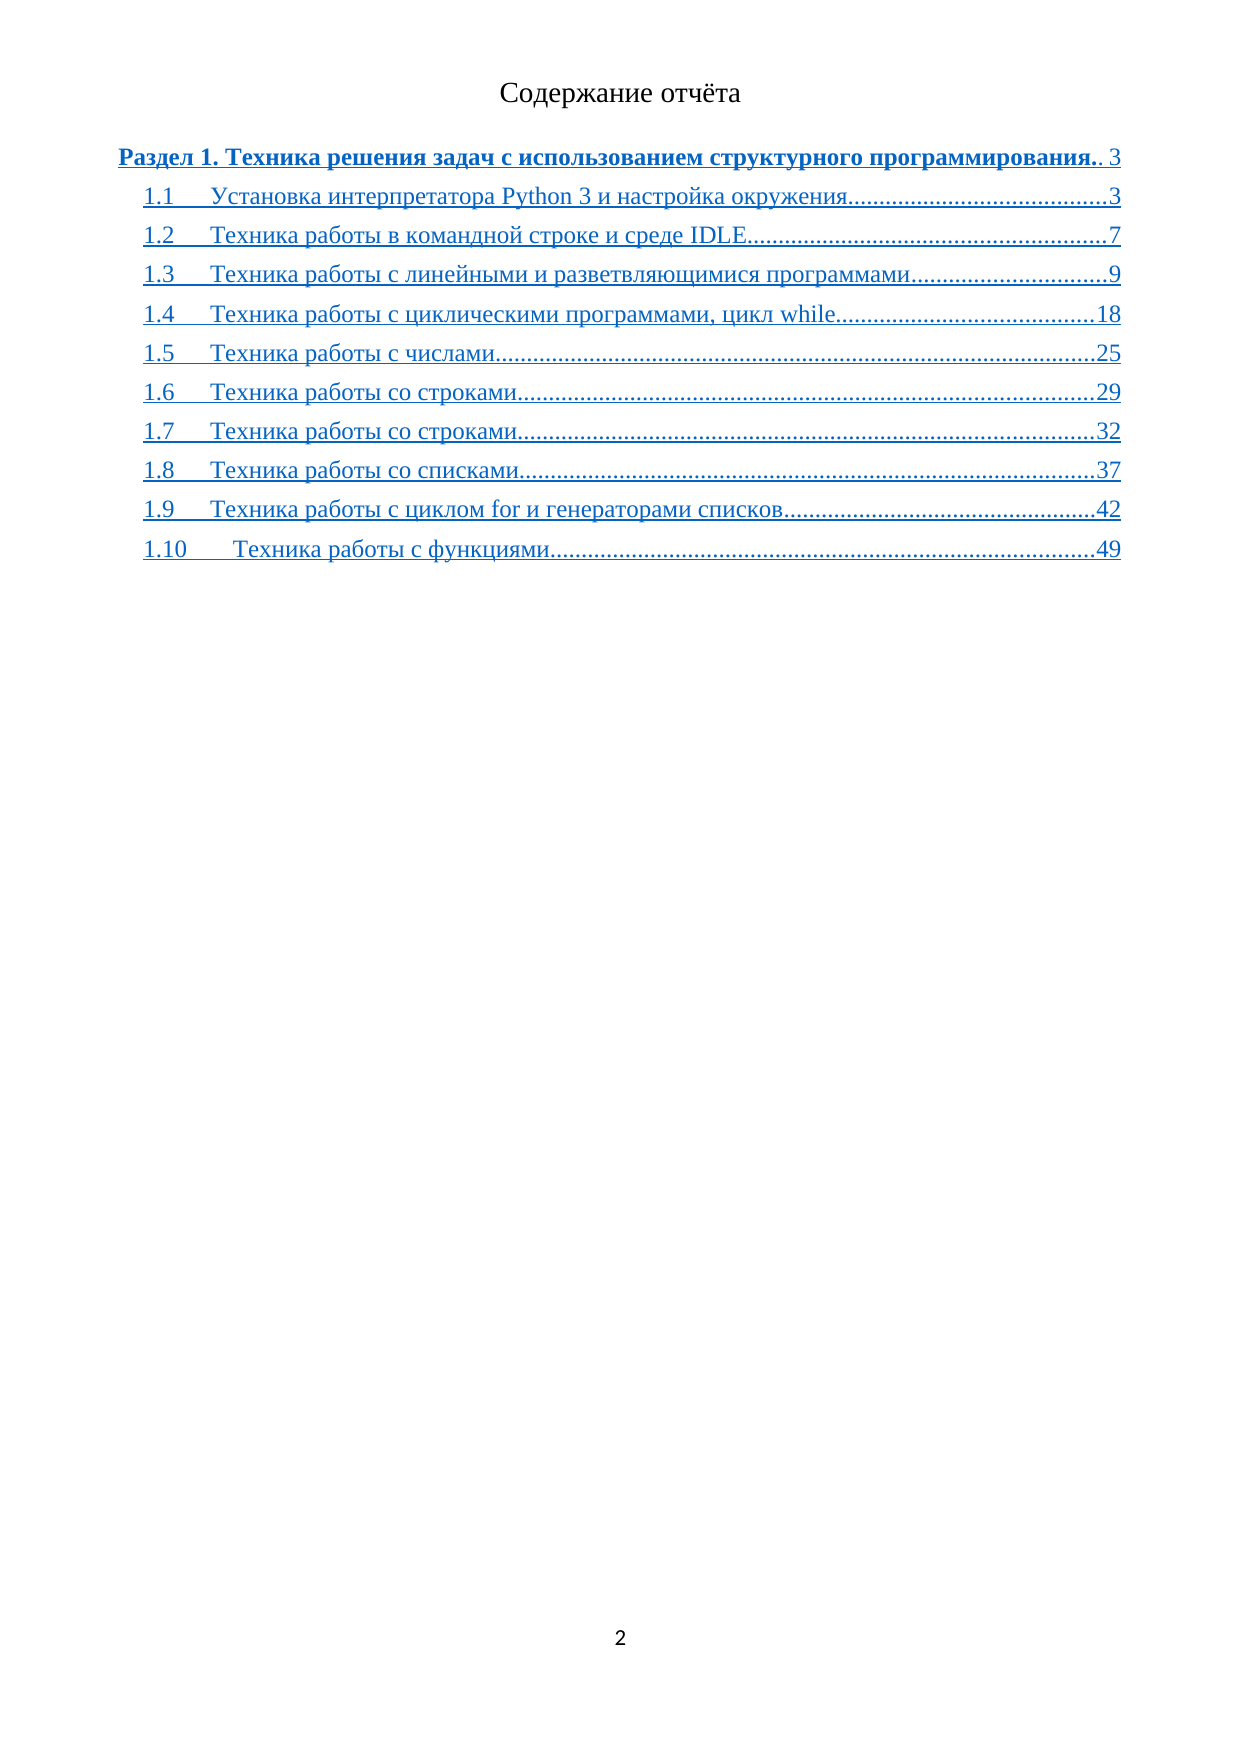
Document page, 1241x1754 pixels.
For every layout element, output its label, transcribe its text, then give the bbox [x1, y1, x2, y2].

text 1.8 Техника работы со списками 37 [143, 455, 1122, 484]
text 1.10 Техника работы с функциями 49 [143, 534, 1122, 562]
text Раздел 1. Техника решения задач с использованием структурного программирования. 3 [118, 142, 1122, 171]
text Содержание отчёта [118, 75, 1122, 108]
text 1.4 Техника работы с циклическими программами, цикл while 18 [143, 299, 1122, 327]
text 1.6 Техника работы со строками 29 [143, 377, 1122, 406]
text 1.7 Техника работы со строками 32 [143, 416, 1122, 445]
text 1.9 Техника работы с циклом for и генераторами списков 42 [143, 494, 1122, 523]
text 1.1 Установка интерпретатора Python 3 и настройка окружения 3 [143, 181, 1122, 210]
text 1.5 Техника работы с числами 25 [143, 338, 1122, 367]
text 1.3 Техника работы с линейными и разветвляющимися программами 9 [143, 259, 1122, 288]
text 1.2 Техника работы в командной строке и среде IDLE 7 [143, 220, 1122, 249]
